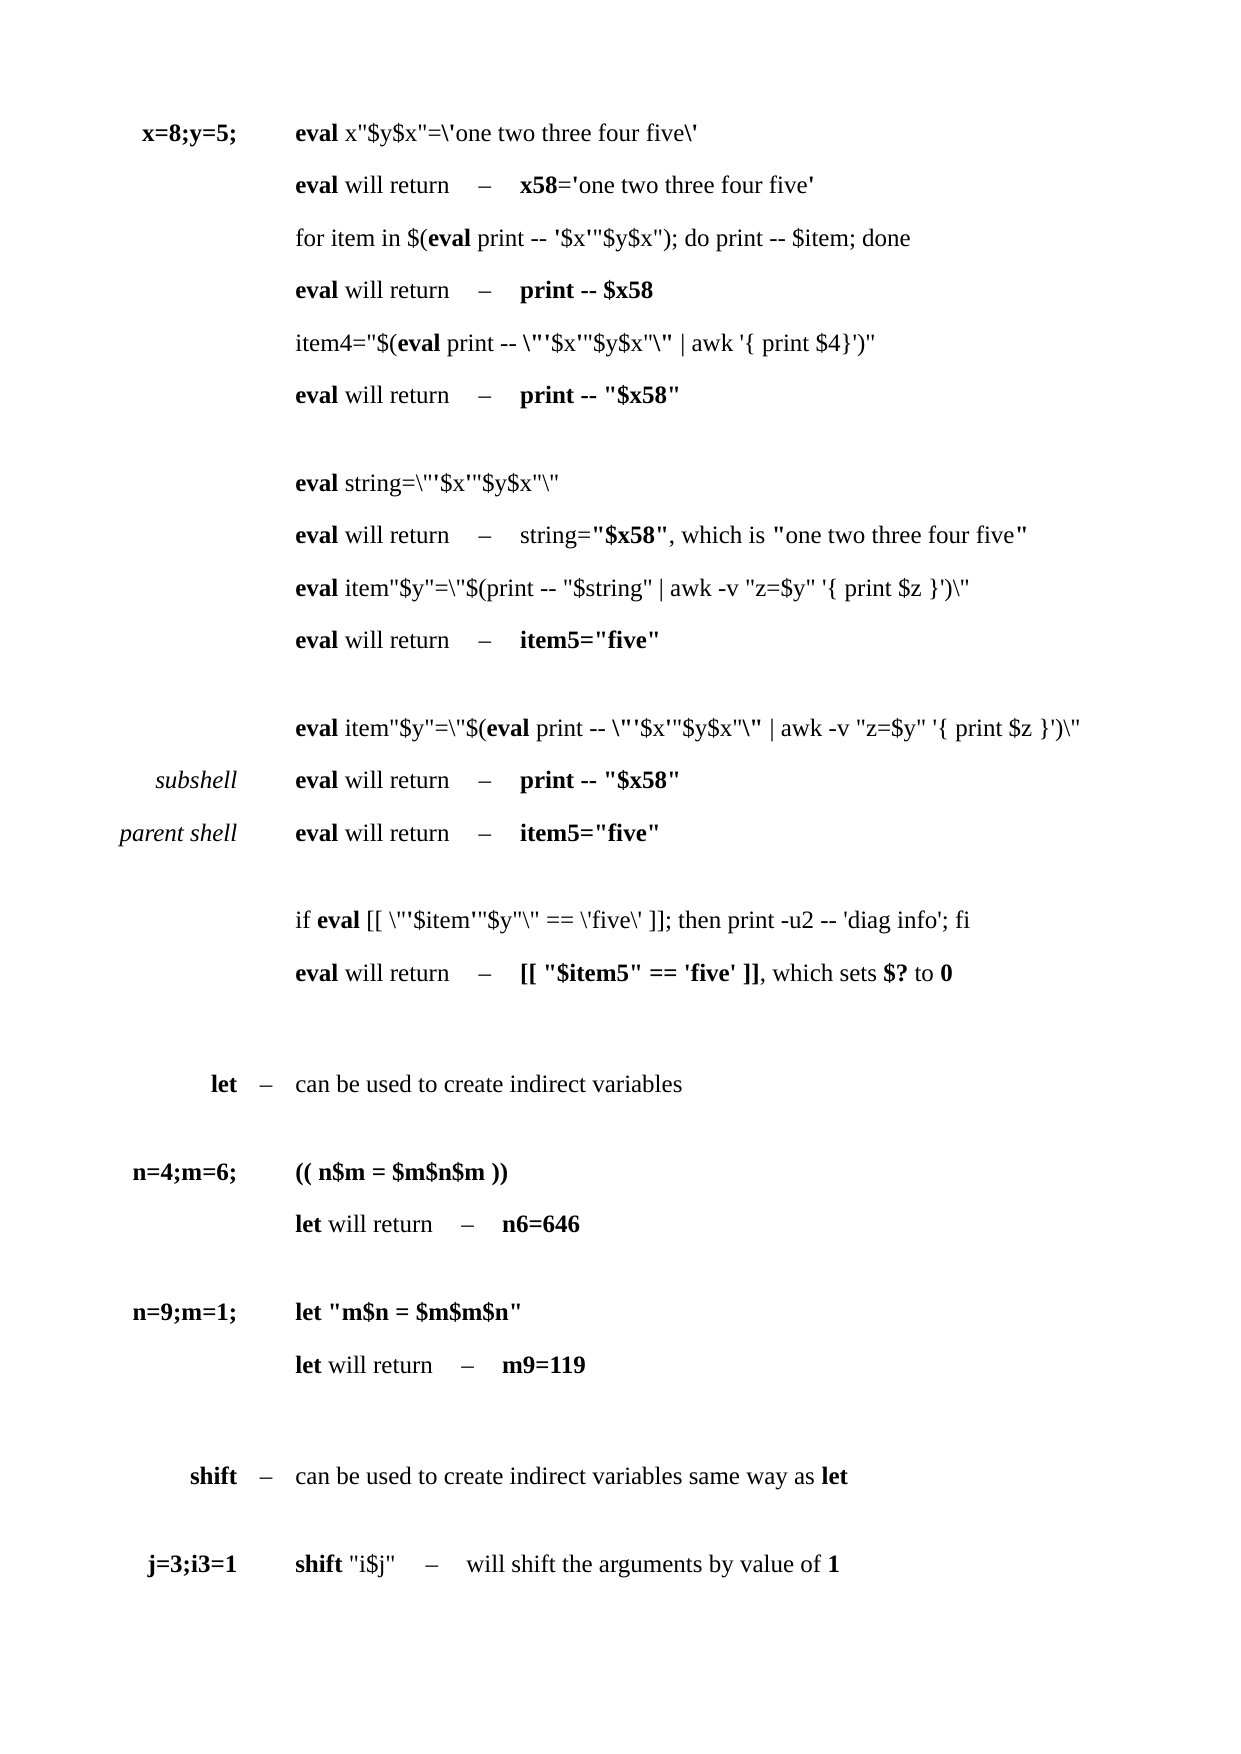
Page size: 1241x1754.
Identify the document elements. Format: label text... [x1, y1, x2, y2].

text eval will return – print -- $x58 [118, 275, 1122, 304]
text eval item"$y"=\"$(print -- "$string" | awk -v "z=$y" '{ print $z }')\" [118, 573, 1122, 601]
text x=8;y=5; eval x"$y$x"=\'one two three four five\' [118, 118, 1122, 147]
text eval will return – item5="five" [118, 625, 1122, 654]
text let will return – n6=646 [118, 1209, 1122, 1238]
text j=3;i3=1 shift "i$j" – will shift the arguments by value of 1 [118, 1549, 1122, 1578]
text n=9;m=1; let "m$n = $m$m$n" [118, 1297, 1122, 1326]
text eval item"$y"=\"$(eval print -- \"'$x'"$y$x"\" | awk -v "z=$y" '{ print $z }')\" [118, 713, 1122, 742]
text parent shell eval will return – item5="five" [118, 818, 1122, 846]
text eval string=\"'$x'"$y$x"\" [118, 468, 1122, 497]
text if eval [[ \"'$item'"$y"\" == \'five\' ]]; then print -u2 -- 'diag info'; fi [118, 906, 1122, 934]
text eval will return – string="$x58", which is "one two three four five" [118, 520, 1122, 549]
text eval will return – [[ "$item5" == 'five' ]], which sets $? to 0 [118, 958, 1122, 987]
text item4="$(eval print -- \"'$x'"$y$x"\" | awk '{ print $4}')" [118, 328, 1122, 356]
text let – can be used to create indirect variables [118, 1069, 1122, 1098]
text eval will return – print -- "$x58" [118, 380, 1122, 409]
text n=4;m=6; (( n$m = $m$n$m )) [118, 1157, 1122, 1186]
text shift – can be used to create indirect variables same way as let [118, 1461, 1122, 1490]
text subshell eval will return – print -- "$x58" [118, 765, 1122, 794]
text let will return – m9=119 [118, 1350, 1122, 1378]
text for item in $(eval print -- '$x'"$y$x"); do print -- $item; done [118, 223, 1122, 252]
text eval will return – x58='one two three four five' [118, 171, 1122, 199]
